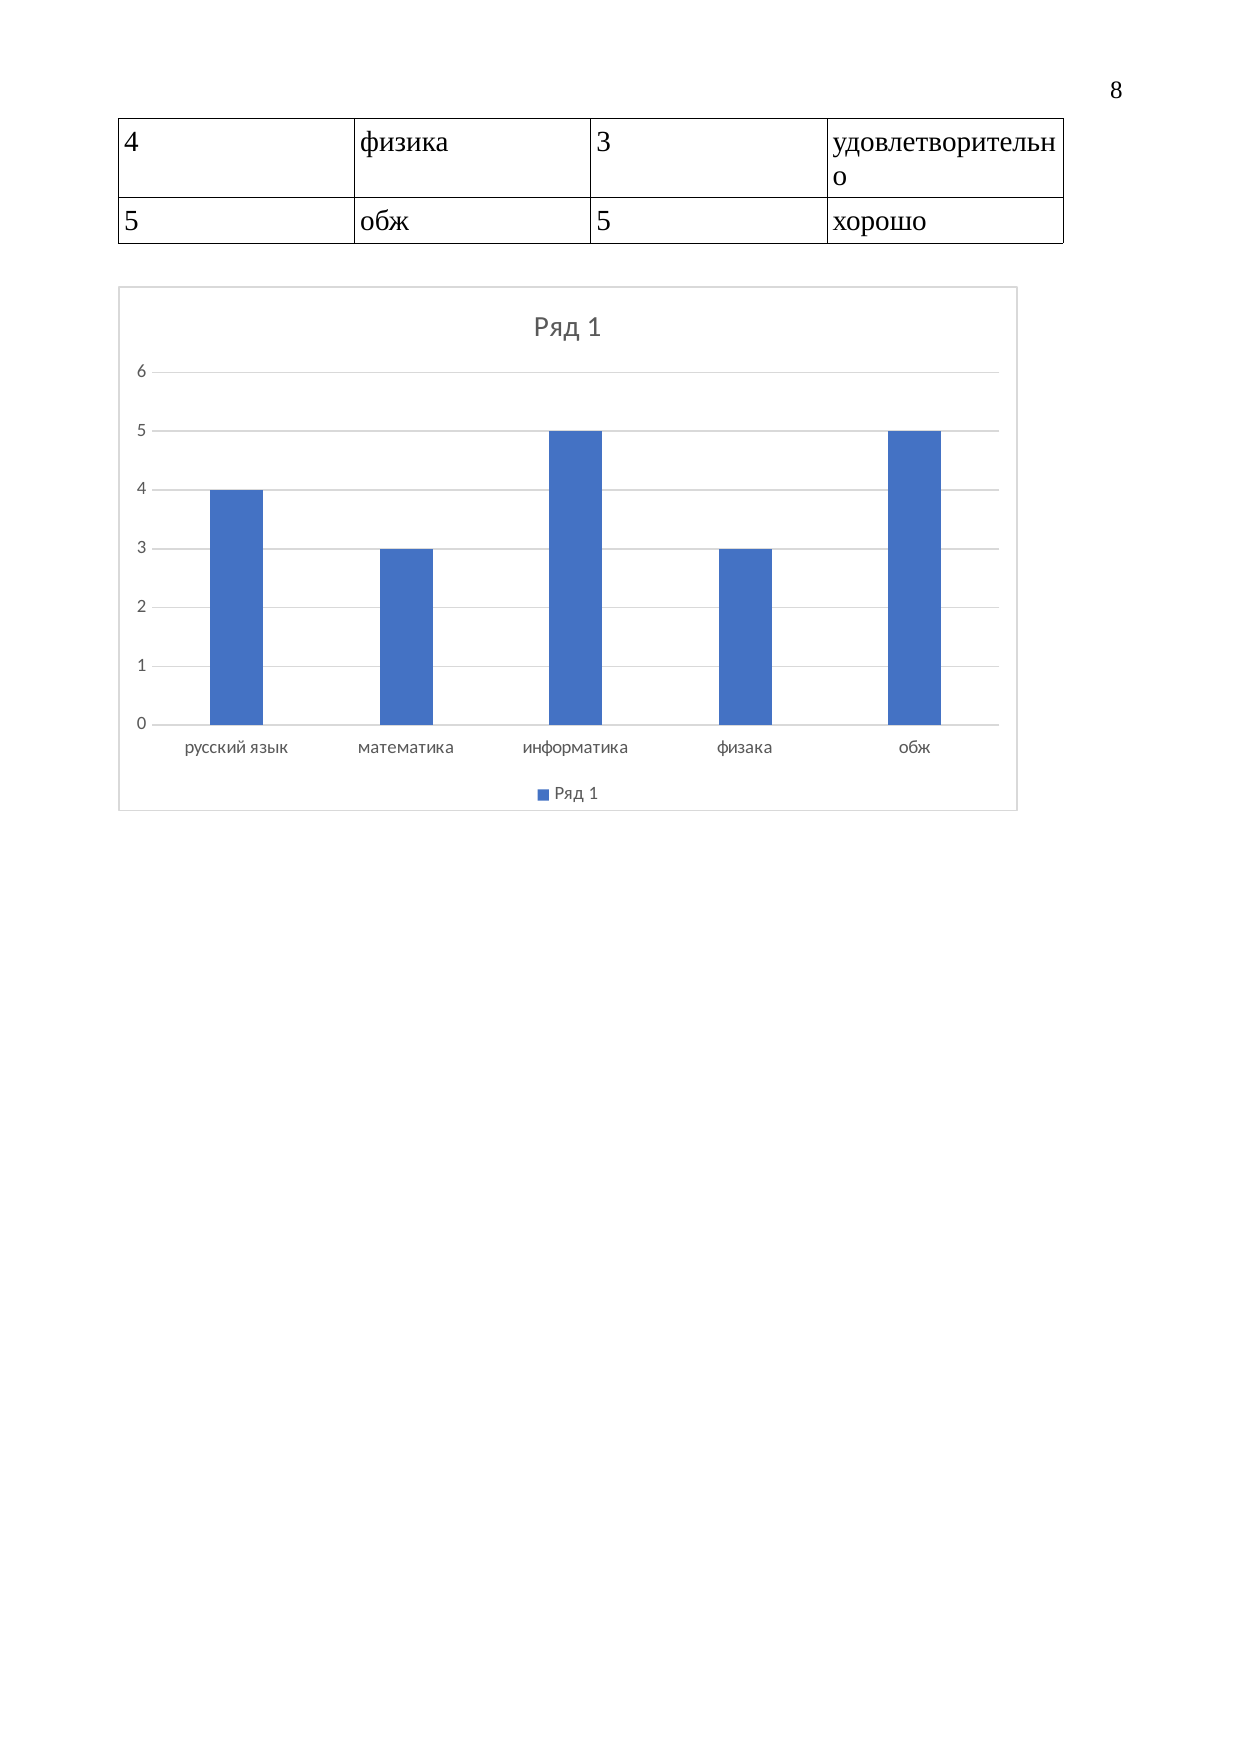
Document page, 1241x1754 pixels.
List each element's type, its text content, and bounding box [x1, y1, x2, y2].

table_cell 3 [591, 119, 827, 197]
table_cell 4 [119, 119, 354, 197]
table_cell 5 [119, 198, 354, 243]
table_cell обж [355, 198, 590, 243]
table_cell физика [355, 119, 590, 197]
table_cell удовлетворительно [828, 119, 1063, 197]
table_cell 5 [591, 198, 827, 243]
table_cell хорошо [828, 198, 1063, 243]
